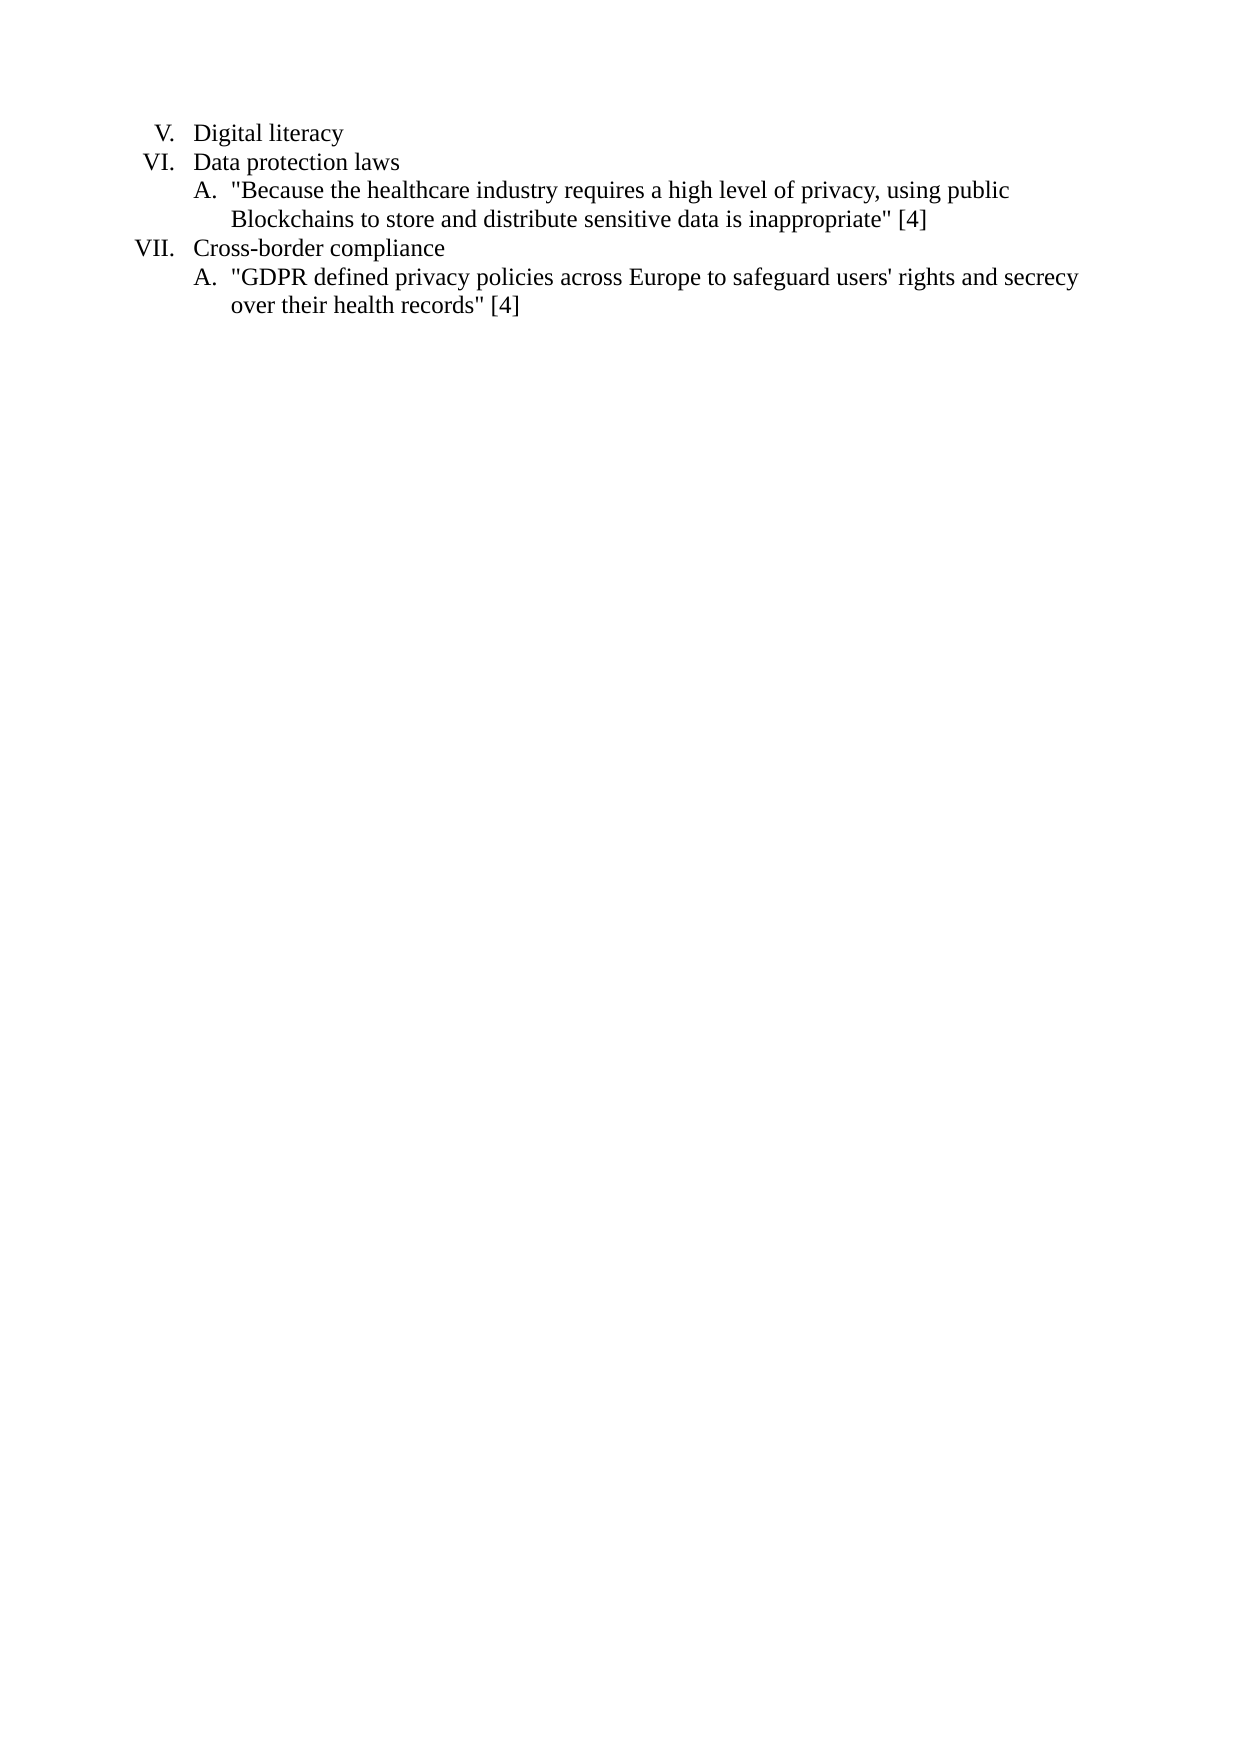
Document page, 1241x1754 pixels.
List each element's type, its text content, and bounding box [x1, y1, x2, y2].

list "GDPR defined privacy policies across Europe to safeguard users' rights and secrecy over their health records" [4] [193, 262, 1122, 319]
list "Because the healthcare industry requires a high level of privacy, using public Blockchains to store and distribute sensitive data is inappropriate" [4] [193, 176, 1122, 233]
list Digital literacy [175, 118, 1122, 147]
list Data protection laws [175, 147, 1122, 176]
list Cross-border compliance [175, 233, 1122, 262]
